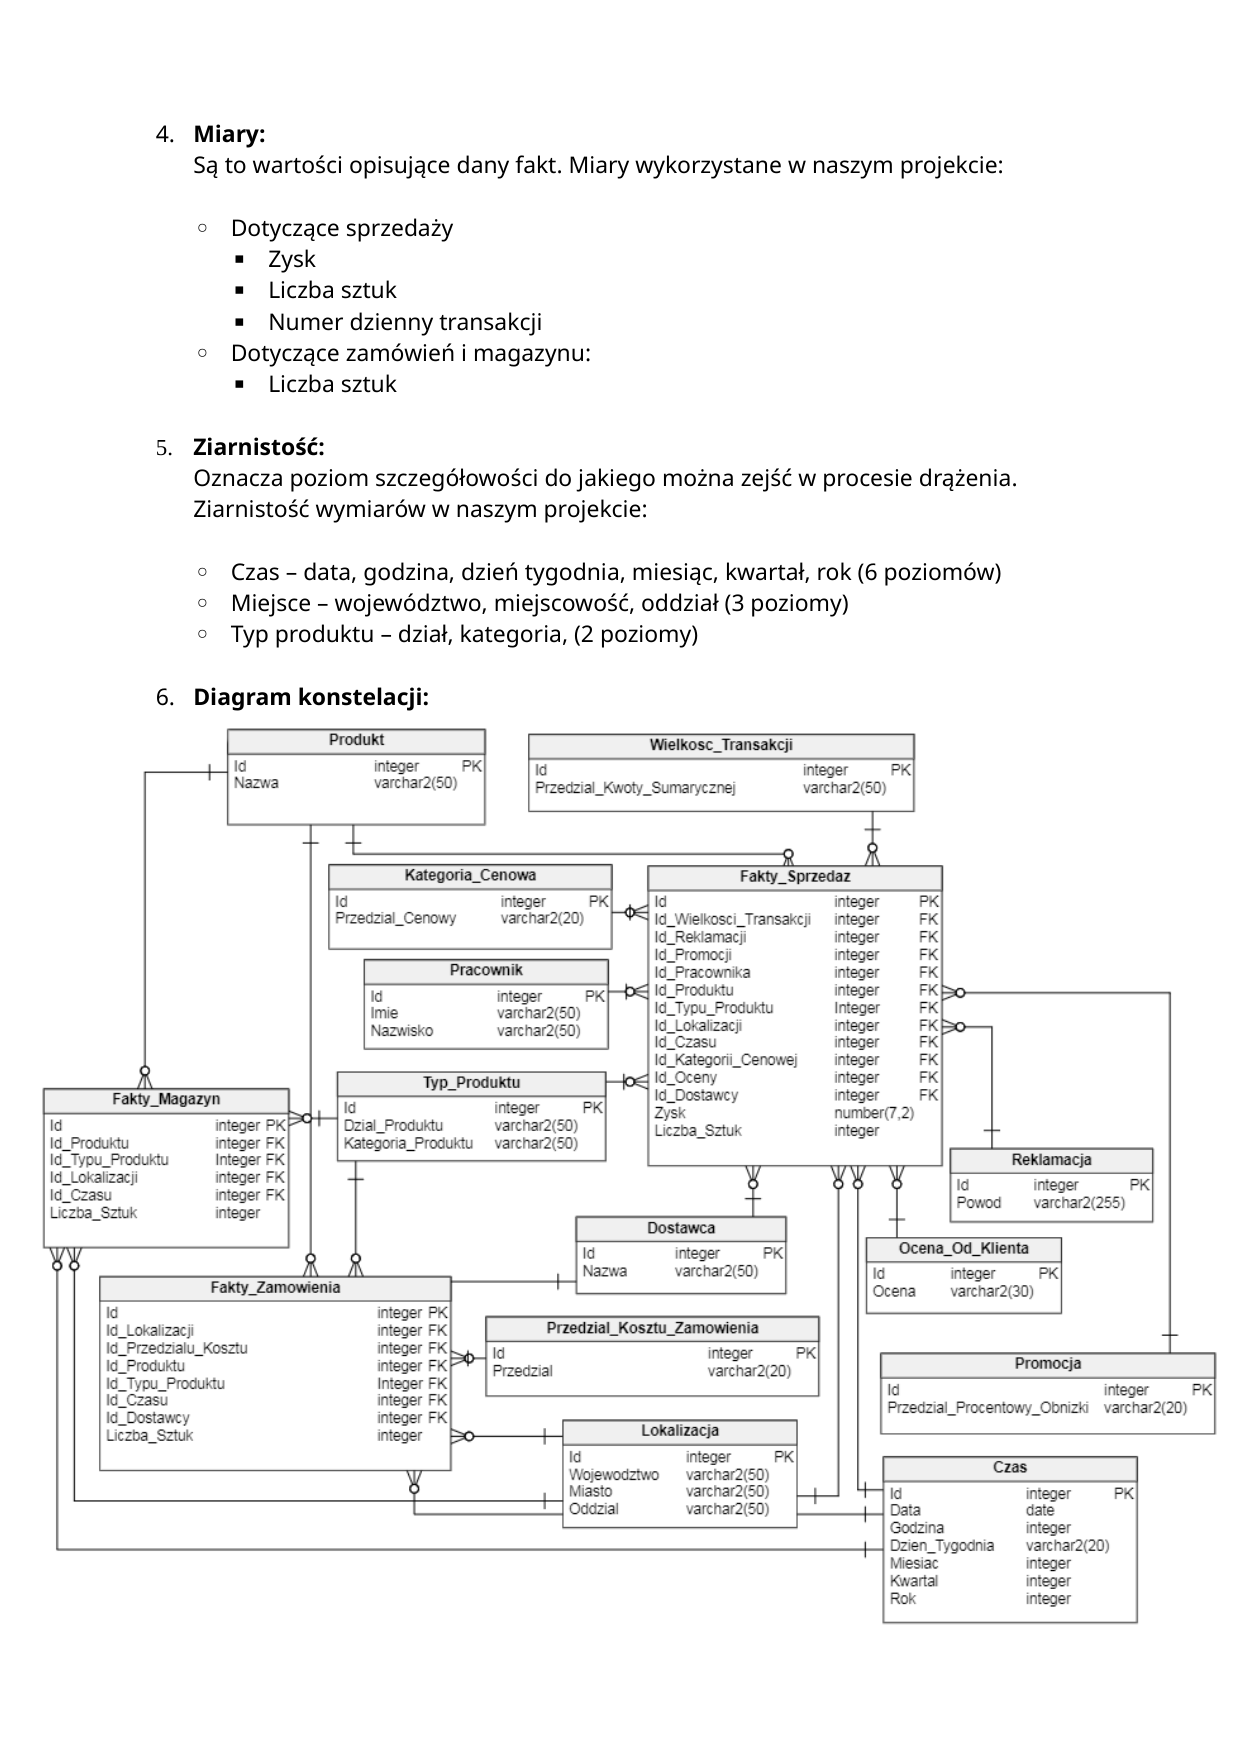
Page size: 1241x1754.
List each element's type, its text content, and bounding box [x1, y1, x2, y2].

list Oznacza poziom szczegółowości do jakiego można zejść w procesie drążenia. Ziarnistość wymiarów w naszym projekcie: [156, 462, 1122, 524]
list Typ produktu – dział, kategoria, (2 poziomy) [193, 618, 1122, 649]
list Liczba sztuk [231, 274, 1122, 306]
list Liczba sztuk [231, 368, 1122, 399]
list Dotyczące zamówień i magazynu: [193, 337, 1122, 368]
list Miary: [156, 118, 1122, 149]
list Dotyczące sprzedaży [193, 212, 1122, 243]
picture [17, 711, 1223, 1632]
list Numer dzienny transakcji [231, 306, 1122, 337]
list Czas – data, godzina, dzień tygodnia, miesiąc, kwartał, rok (6 poziomów) [193, 556, 1122, 587]
list Diagram konstelacji: [156, 681, 1122, 711]
list Miejsce – województwo, miejscowość, oddział (3 poziomy) [193, 587, 1122, 618]
list Ziarnistość: [156, 431, 1122, 462]
list Są to wartości opisujące dany fakt. Miary wykorzystane w naszym projekcie: [156, 149, 1122, 181]
list Zysk [231, 243, 1122, 274]
